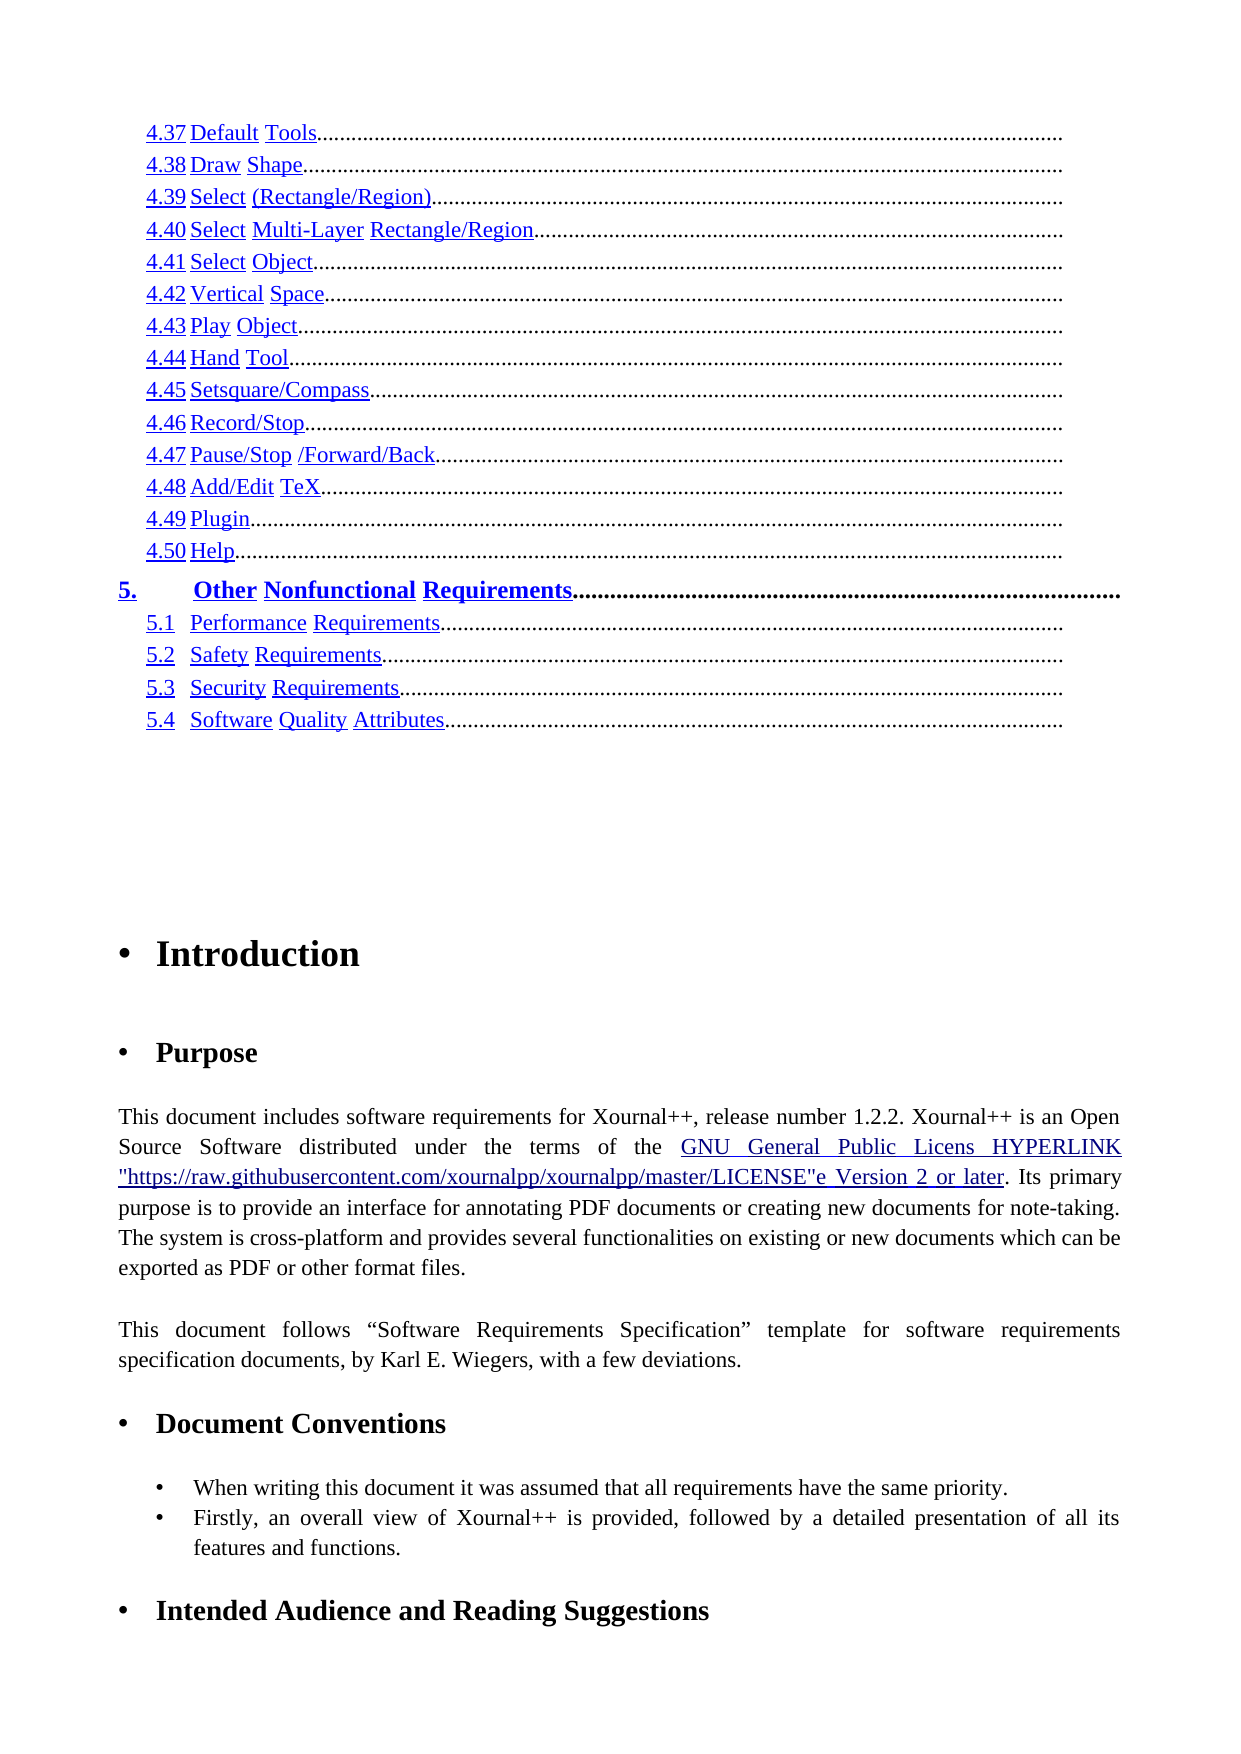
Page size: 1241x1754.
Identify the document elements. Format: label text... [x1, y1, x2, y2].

text 4.50 Help [146, 537, 1122, 564]
list Intended Audience and Reading Suggestions [81, 1593, 1122, 1627]
list Introduction [81, 931, 1122, 974]
text 5.4 Software Quality Attributes [146, 705, 1122, 733]
text 4.42 Vertical Space [146, 279, 1122, 307]
text 4.47 Pause/Stop /Forward/Back [146, 440, 1122, 468]
text 4.44 Hand Tool [146, 343, 1122, 371]
list Purpose [81, 1035, 1122, 1069]
text 4.37 Default Tools [146, 118, 1122, 146]
text 4.38 Draw Shape [146, 150, 1122, 178]
text 5.3 Security Requirements [146, 673, 1122, 701]
list When writing this document it was assumed that all requirements have the same priority. [156, 1474, 1122, 1500]
text This document follows “Software Requirements Specification” template for software requirements specification documents, by Karl E. Wiegers, with a few deviations. [118, 1316, 1122, 1373]
text 5.1 Performance Requirements [146, 608, 1122, 636]
text 4.41 Select Object [146, 247, 1122, 275]
list Firstly, an overall view of Xournal++ is provided, followed by a detailed presentation of all its features and functions. [156, 1504, 1122, 1561]
text 4.49 Plugin [146, 504, 1122, 532]
list Document Conventions [81, 1406, 1122, 1439]
text 5.2 Safety Requirements [146, 641, 1122, 668]
text 4.46 Record/Stop [146, 408, 1122, 436]
text 4.43 Play Object [146, 311, 1122, 339]
text 4.39 Select (Rectangle/Region) [146, 182, 1122, 211]
text 4.48 Add/Edit TeX [146, 472, 1122, 500]
text 4.40 Select Multi-Layer Rectangle/Region [146, 215, 1122, 243]
text 4.45 Setsquare/Compass [146, 376, 1122, 404]
text 5. Other Nonfunctional Requirements [118, 575, 1122, 604]
text This document includes software requirements for Xournal++, release number 1.2.2. Xournal++ is an Open Source Software distributed under the terms of the GNU General Public Licens HYPERLINK "https://raw.githubusercontent.com/xournalpp/xournalpp/master/LICENSE"e Version 2 or later. Its primary purpose is to provide an interface for annotating PDF documents or creating new documents for note-taking. The system is cross-platform and provides several functionalities on existing or new documents which can be exported as PDF or other format files. [118, 1103, 1122, 1280]
